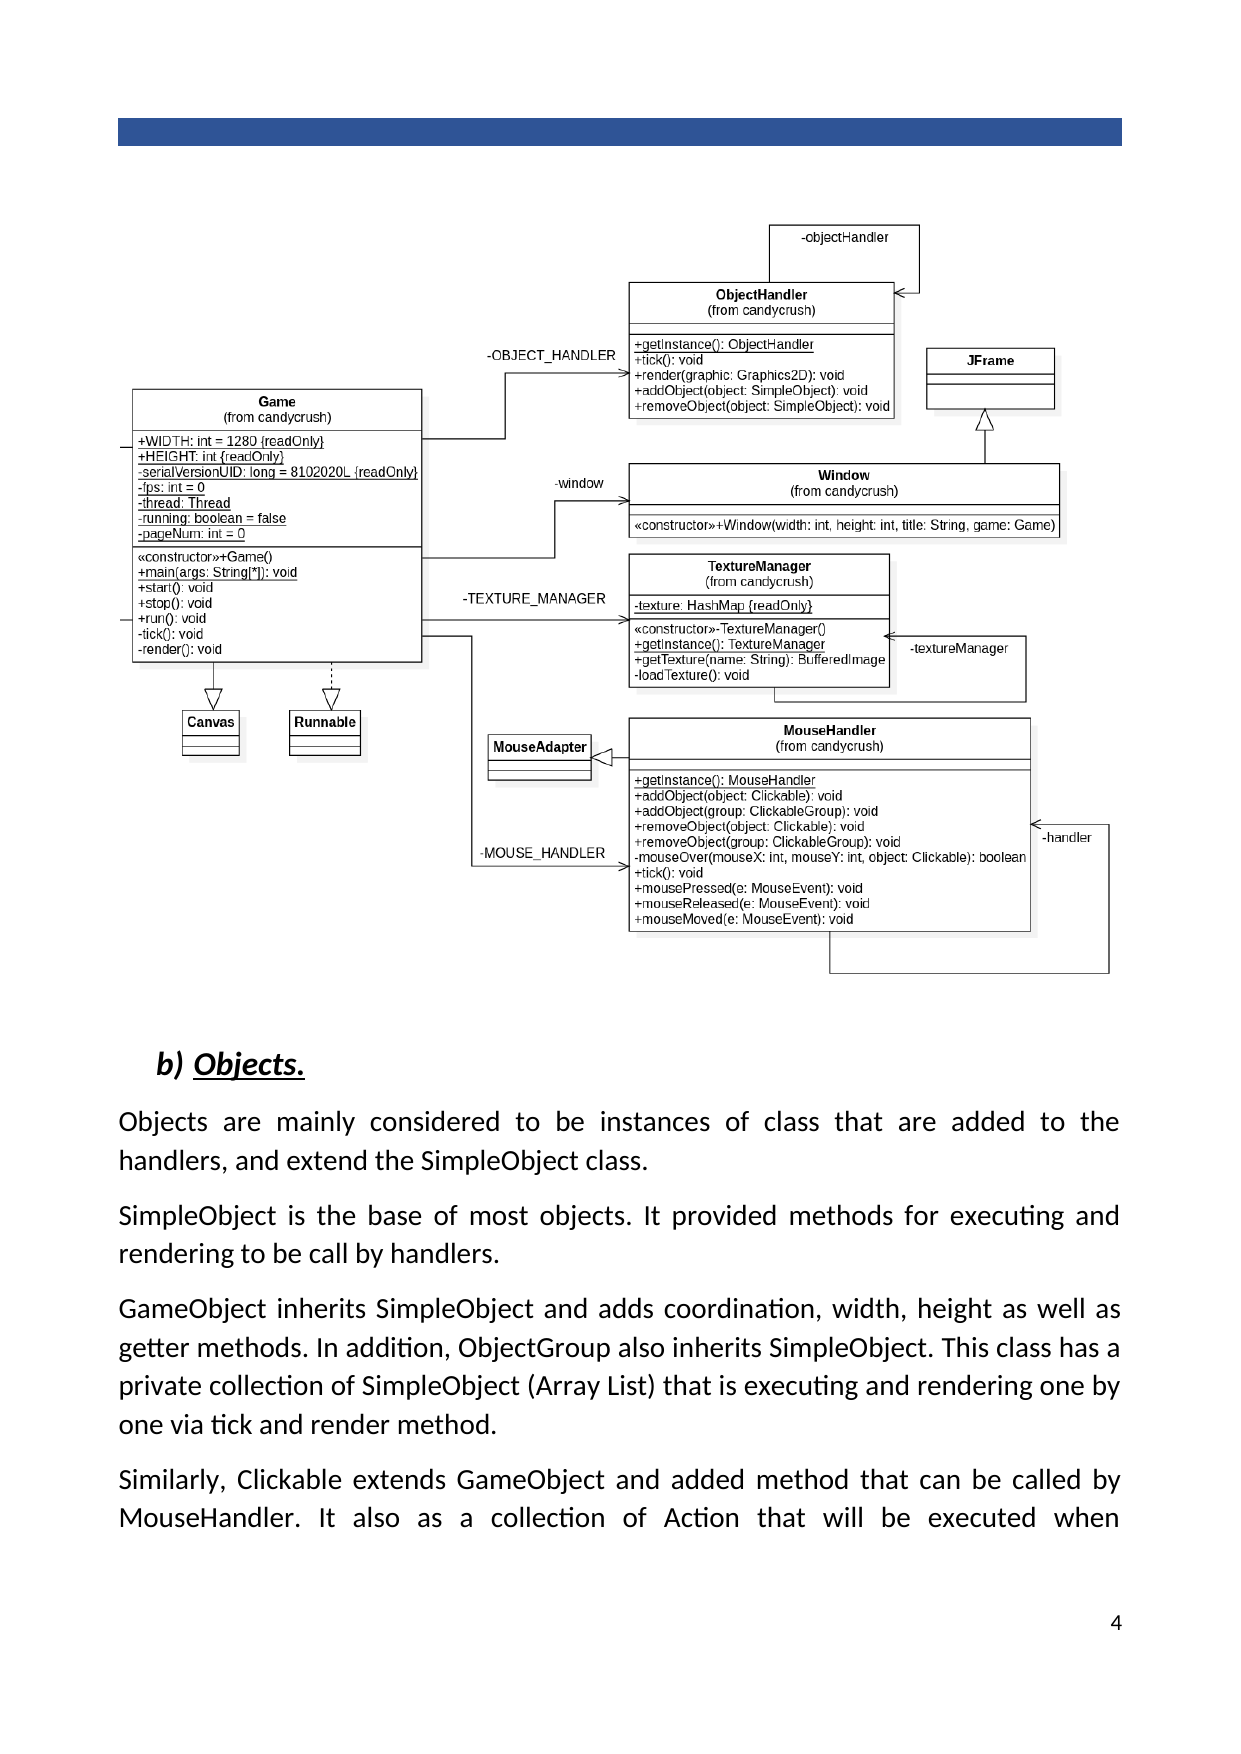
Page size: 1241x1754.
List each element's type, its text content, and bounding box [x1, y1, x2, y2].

text GameObject inherits SimpleObject and adds coordination, width, height as well as getter methods. In addition, ObjectGroup also inherits SimpleObject. This class has a private collection of SimpleObject (Array List) that is executing and rendering one by one via tick and render method. [118, 1291, 1122, 1442]
text Similarly, Clickable extends GameObject and added method that can be called by MouseHandler. It also as a collection of Action that will be executed when [118, 1461, 1122, 1535]
text SimpleObject is the base of most objects. It provided methods for executing and rendering to be call by handlers. [118, 1197, 1122, 1271]
list Objects. [156, 1043, 1122, 1084]
text Objects are mainly considered to be instances of class that are added to the handlers, and extend the SimpleObject class. [118, 1103, 1122, 1178]
picture [120, 210, 1124, 985]
